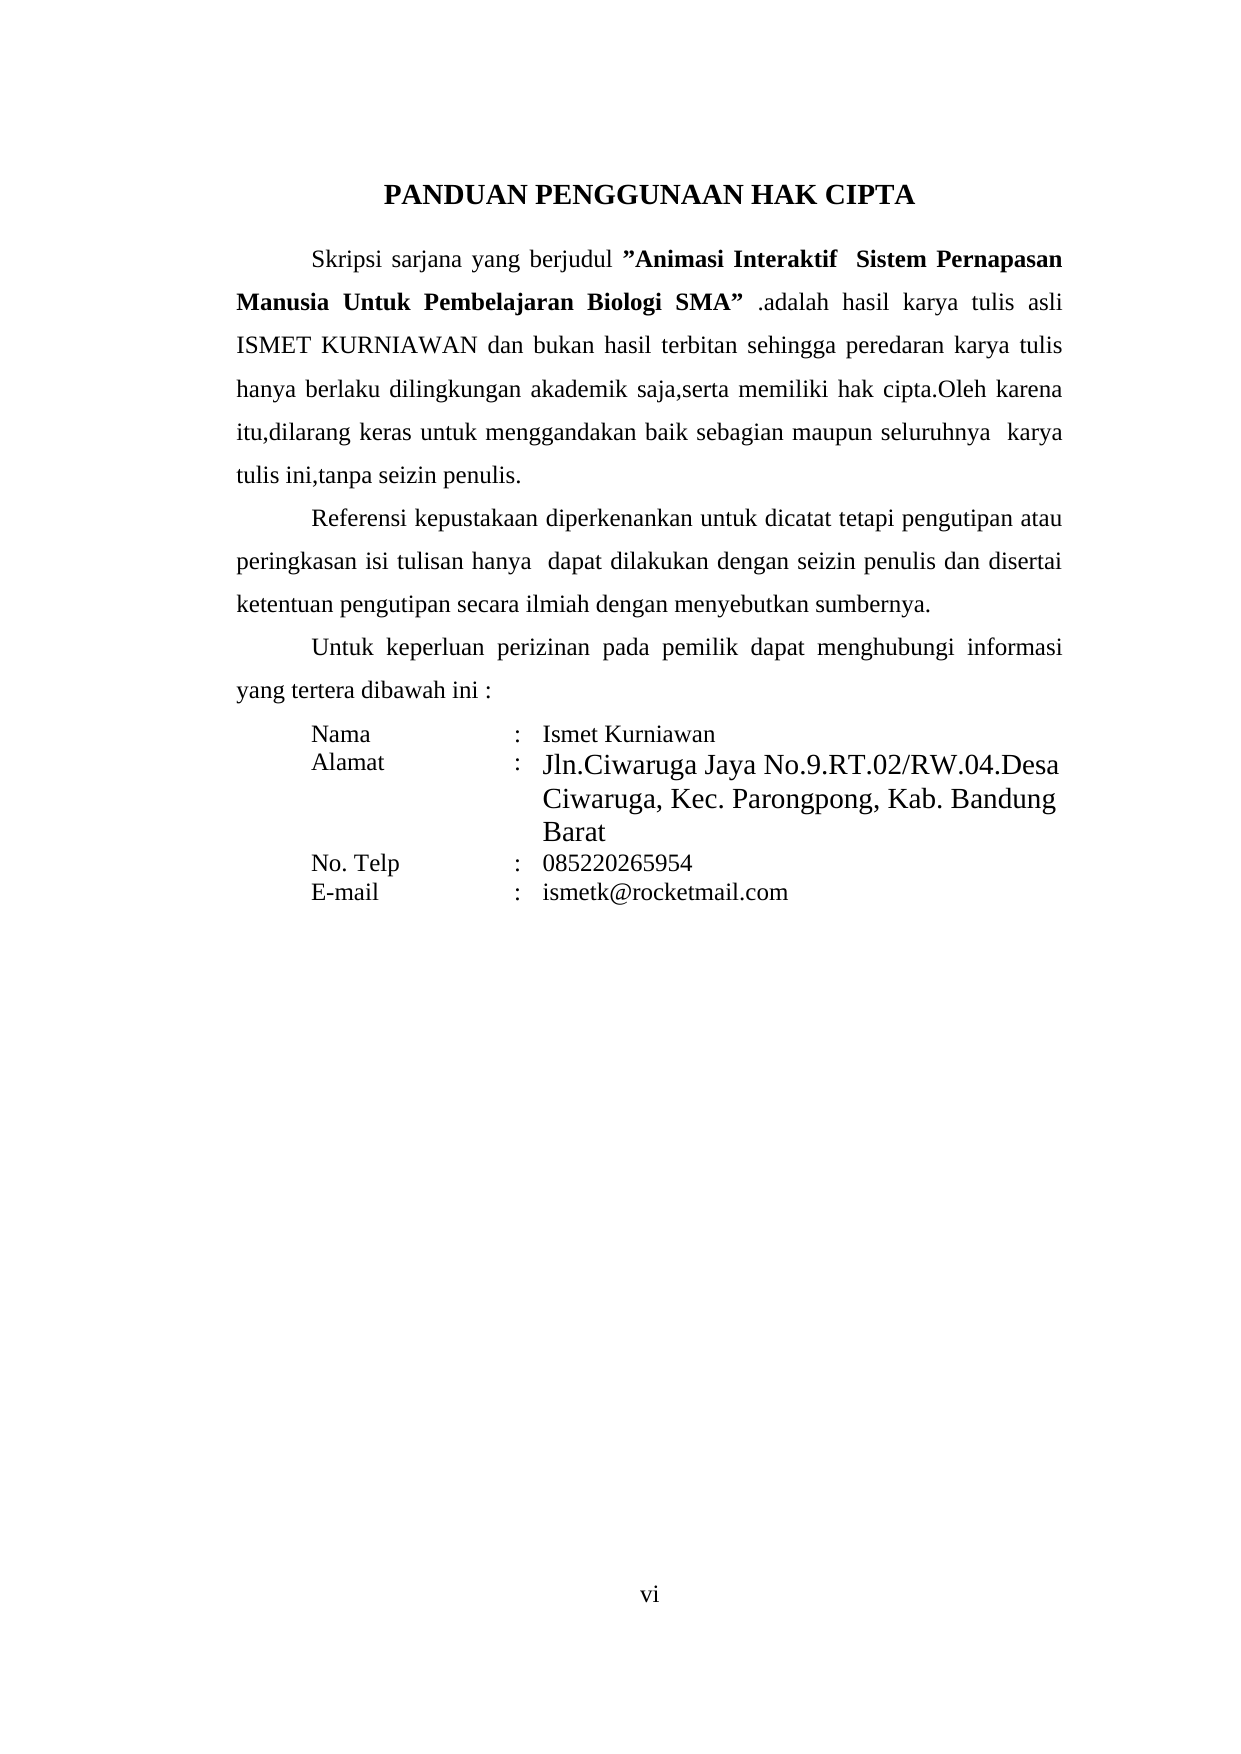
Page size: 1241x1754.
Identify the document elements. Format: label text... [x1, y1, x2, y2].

text Skripsi sarjana yang berjudul ”Animasi Interaktif Sistem Pernapasan Manusia Untuk Pembelajaran Biologi SMA” .adalah hasil karya tulis asli ISMET KURNIAWAN dan bukan hasil terbitan sehingga peredaran karya tulis hanya berlaku dilingkungan akademik saja,serta memiliki hak cipta.Oleh karena itu,dilarang keras untuk menggandakan baik sebagian maupun seluruhnya karya tulis ini,tanpa seizin penulis. [236, 244, 1063, 489]
table_header Ismet Kurniawan [531, 719, 1074, 747]
table_cell 085220265954 [531, 848, 1074, 877]
table_header : [503, 719, 531, 747]
text Referensi kepustakaan diperkenankan untuk dicatat tetapi pengutipan atau peringkasan isi tulisan hanya dapat dilakukan dengan seizin penulis dan disertai ketentuan pengutipan secara ilmiah dengan menyebutkan sumbernya. [236, 503, 1063, 618]
table_cell Jln.Ciwaruga Jaya No.9.RT.02/RW.04.Desa Ciwaruga, Kec. Parongpong, Kab. Bandung Barat [531, 748, 1074, 848]
table_cell ismetk@rocketmail.com [531, 877, 1074, 934]
table_header Nama [300, 719, 503, 747]
table_cell : [503, 848, 531, 877]
table_cell E-mail [300, 877, 503, 934]
table_cell : [503, 748, 531, 848]
text Untuk keperluan perizinan pada pemilik dapat menghubungi informasi yang tertera dibawah ini : [236, 632, 1063, 704]
subtitle PANDUAN PENGGUNAAN HAK CIPTA [236, 177, 1063, 211]
table_cell Alamat [300, 748, 503, 848]
table_cell No. Telp [300, 848, 503, 877]
table_cell : [503, 877, 531, 934]
